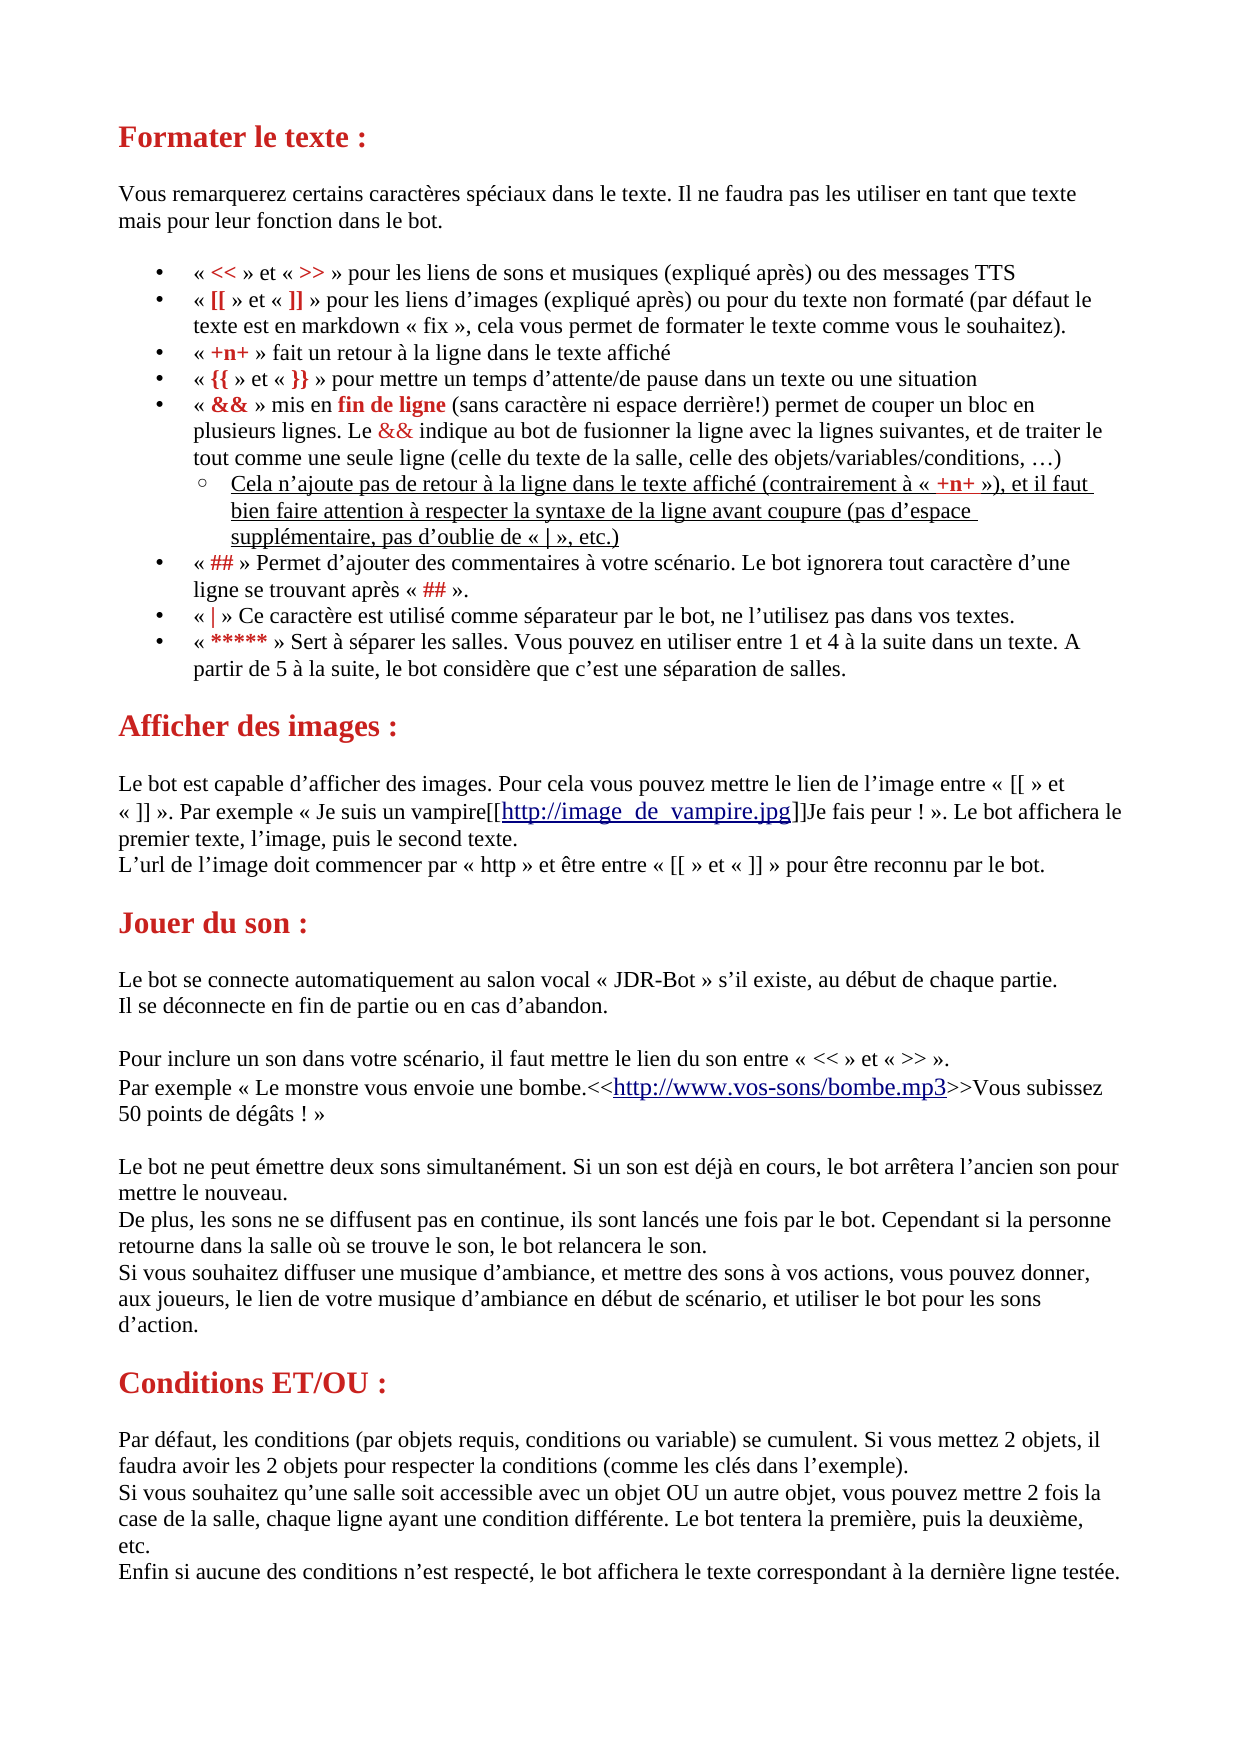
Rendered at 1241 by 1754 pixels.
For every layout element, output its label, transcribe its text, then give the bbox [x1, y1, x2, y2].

list « << » et « >> » pour les liens de sons et musiques (expliqué après) ou des messages TTS [156, 259, 1122, 286]
list « +n+ » fait un retour à la ligne dans le texte affiché [156, 338, 1122, 365]
text Il se déconnecte en fin de partie ou en cas d’abandon. [118, 993, 1122, 1019]
text Afficher des images : [118, 707, 1122, 743]
text De plus, les sons ne se diffusent pas en continue, ils sont lancés une fois par le bot. Cependant si la personne retourne dans la salle où se trouve le son, le bot relancera le son. [118, 1206, 1122, 1258]
text Vous remarquerez certains caractères spéciaux dans le texte. Il ne faudra pas les utiliser en tant que texte mais pour leur fonction dans le bot. [118, 180, 1122, 233]
text Conditions ET/OU : [118, 1364, 1122, 1400]
text Formater le texte : [118, 118, 1122, 154]
text Enfin si aucune des conditions n’est respecté, le bot affichera le texte correspondant à la dernière ligne testée. [118, 1558, 1122, 1584]
text L’url de l’image doit commencer par « http » et être entre « [[ » et « ]] » pour être reconnu par le bot. [118, 851, 1122, 878]
text Le bot est capable d’afficher des images. Pour cela vous pouvez mettre le lien de l’image entre « [[ » et « ]] ». Par exemple « Je suis un vampire[[http://image_de_vampire.jpg]]Je fais peur ! ». Le bot affichera le premier texte, l’image, puis le second texte. [118, 770, 1122, 851]
text Pour inclure un son dans votre scénario, il faut mettre le lien du son entre « << » et « >> ». [118, 1019, 1122, 1072]
text Le bot ne peut émettre deux sons simultanément. Si un son est déjà en cours, le bot arrêtera l’ancien son pour mettre le nouveau. [118, 1153, 1122, 1206]
list Cela n’ajoute pas de retour à la ligne dans le texte affiché (contrairement à « +n+ »), et il faut bien faire attention à respecter la syntaxe de la ligne avant coupure (pas d’espace supplémentaire, pas d’oublie de « | », etc.) [193, 470, 1122, 549]
text Si vous souhaitez diffuser une musique d’ambiance, et mettre des sons à vos actions, vous pouvez donner, aux joueurs, le lien de votre musique d’ambiance en début de scénario, et utiliser le bot pour les sons d’action. [118, 1258, 1122, 1338]
text Par exemple « Le monstre vous envoie une bombe.<<http://www.vos-sons/bombe.mp3>>Vous subissez 50 points de dégâts ! » [118, 1072, 1122, 1127]
list « | » Ce caractère est utilisé comme séparateur par le bot, ne l’utilisez pas dans vos textes. [156, 602, 1122, 628]
text Si vous souhaitez qu’une salle soit accessible avec un objet OU un autre objet, vous pouvez mettre 2 fois la case de la salle, chaque ligne ayant une condition différente. Le bot tentera la première, puis la deuxième, etc. [118, 1479, 1122, 1558]
list « {{ » et « }} » pour mettre un temps d’attente/de pause dans un texte ou une situation [156, 365, 1122, 391]
list « ## » Permet d’ajouter des commentaires à votre scénario. Le bot ignorera tout caractère d’une ligne se trouvant après « ## ». [156, 549, 1122, 602]
list « ***** » Sert à séparer les salles. Vous pouvez en utiliser entre 1 et 4 à la suite dans un texte. A partir de 5 à la suite, le bot considère que c’est une séparation de salles. [156, 628, 1122, 681]
text Le bot se connecte automatiquement au salon vocal « JDR-Bot » s’il existe, au début de chaque partie. [118, 966, 1122, 993]
text Jouer du son : [118, 904, 1122, 940]
text Par défaut, les conditions (par objets requis, conditions ou variable) se cumulent. Si vous mettez 2 objets, il faudra avoir les 2 objets pour respecter la conditions (comme les clés dans l’exemple). [118, 1426, 1122, 1479]
list « && » mis en fin de ligne (sans caractère ni espace derrière!) permet de couper un bloc en plusieurs lignes. Le && indique au bot de fusionner la ligne avec la lignes suivantes, et de traiter le tout comme une seule ligne (celle du texte de la salle, celle des objets/variables/conditions, …) [156, 391, 1122, 470]
list « [[ » et « ]] » pour les liens d’images (expliqué après) ou pour du texte non formaté (par défaut le texte est en markdown « fix », cela vous permet de formater le texte comme vous le souhaitez). [156, 286, 1122, 338]
